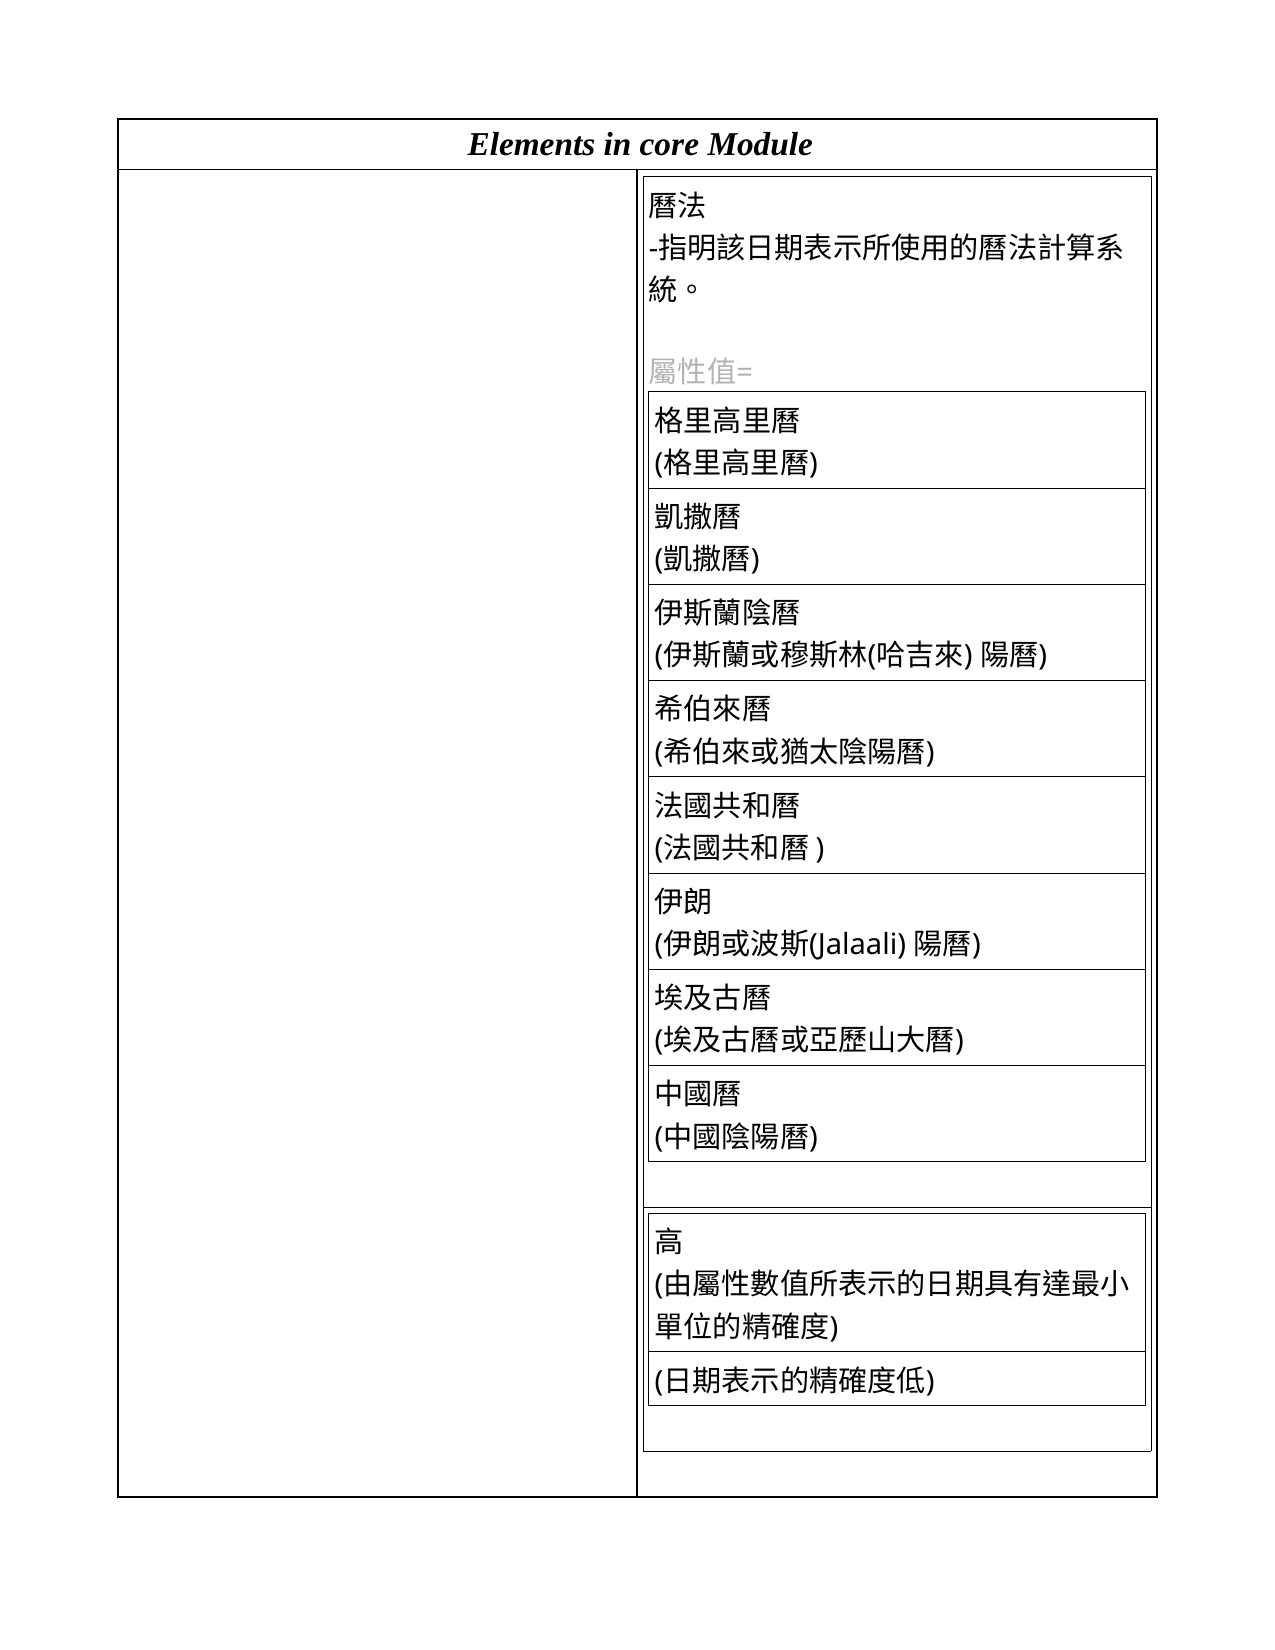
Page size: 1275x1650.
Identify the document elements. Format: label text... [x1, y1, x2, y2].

table_header Elements in core Module [119, 120, 1156, 168]
table_cell 凱撒曆 (凱撒曆) [649, 489, 1145, 584]
table_cell (日期表示的精確度低) [649, 1352, 1145, 1405]
table_cell 希伯來曆 (希伯來或猶太陰陽曆) [649, 681, 1145, 776]
table_cell 埃及古曆 (埃及古曆或亞歷山大曆) [649, 970, 1145, 1065]
table_header 格里高里曆 (格里高里曆) [649, 392, 1145, 487]
table_header 高 (由屬性數值所表示的日期具有達最小單位的精確度) [649, 1214, 1145, 1351]
table_cell 中國曆 (中國陰陽曆) [649, 1066, 1145, 1161]
table_cell 法國共和曆 (法國共和曆 ) [649, 777, 1145, 872]
table_cell [644, 1208, 1151, 1451]
table_header 曆法 -指明該日期表示所使用的曆法計算系統。 屬性值= [644, 177, 1151, 1207]
table_cell 伊斯蘭陰曆 (伊斯蘭或穆斯林(哈吉來) 陽曆) [649, 585, 1145, 680]
table_cell 伊朗 (伊朗或波斯(Jalaali) 陽曆) [649, 874, 1145, 969]
table_cell [119, 170, 636, 1496]
table_cell [638, 170, 1156, 1496]
